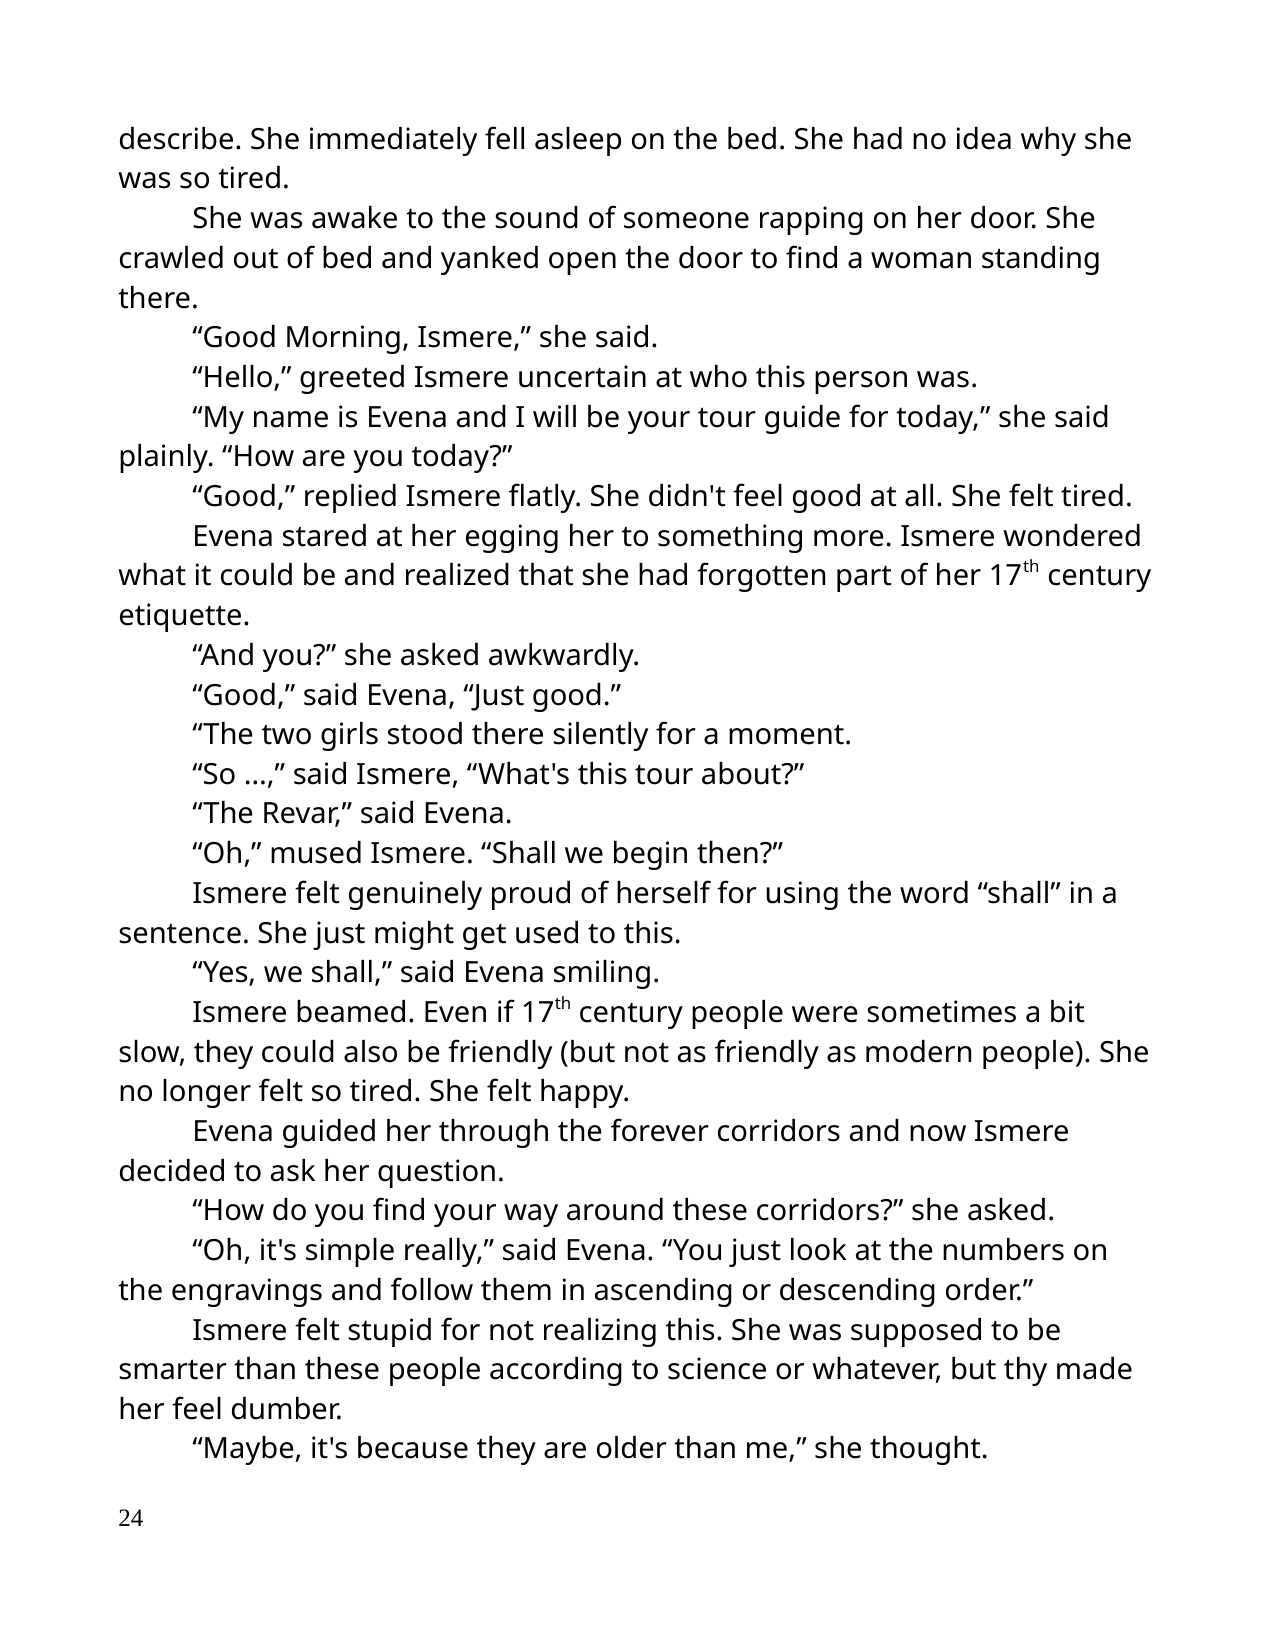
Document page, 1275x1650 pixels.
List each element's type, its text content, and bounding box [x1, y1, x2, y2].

text “The two girls stood there silently for a moment. [118, 713, 1157, 753]
text “Good Morning, Ismere,” she said. [118, 317, 1157, 356]
text “So …,” said Ismere, “What's this tour about?” [118, 753, 1157, 793]
text She was awake to the sound of someone rapping on her door. She crawled out of bed and yanked open the door to find a woman standing there. [118, 197, 1157, 317]
text “Oh, it's simple really,” said Evena. “You just look at the numbers on the engravings and follow them in ascending or descending order.” [118, 1229, 1157, 1309]
text “Maybe, it's because they are older than me,” she thought. [118, 1428, 1157, 1467]
text Evena stared at her egging her to something more. Ismere wondered what it could be and realized that she had forgotten part of her 17th century etiquette. [118, 515, 1157, 634]
text Evena guided her through the forever corridors and now Ismere decided to ask her question. [118, 1110, 1157, 1190]
text “Oh,” mused Ismere. “Shall we begin then?” [118, 832, 1157, 872]
text “Good,” said Evena, “Just good.” [118, 674, 1157, 713]
text Ismere beamed. Even if 17th century people were sometimes a bit slow, they could also be friendly (but not as friendly as modern people). She no longer felt so tired. She felt happy. [118, 991, 1157, 1110]
text Ismere felt stupid for not realizing this. She was supposed to be smarter than these people according to science or whatever, but thy made her feel dumber. [118, 1309, 1157, 1428]
text “Yes, we shall,” said Evena smiling. [118, 952, 1157, 991]
text “And you?” she asked awkwardly. [118, 634, 1157, 674]
text Ismere felt genuinely proud of herself for using the word “shall” in a sentence. She just might get used to this. [118, 872, 1157, 952]
text “How do you find your way around these corridors?” she asked. [118, 1190, 1157, 1229]
text “The Revar,” said Evena. [118, 793, 1157, 832]
text “My name is Evena and I will be your tour guide for today,” she said plainly. “How are you today?” [118, 396, 1157, 475]
text “Good,” replied Ismere flatly. She didn't feel good at all. She felt tired. [118, 475, 1157, 515]
text “Hello,” greeted Ismere uncertain at who this person was. [118, 356, 1157, 396]
text describe. She immediately fell asleep on the bed. She had no idea why she was so tired. [118, 118, 1157, 197]
